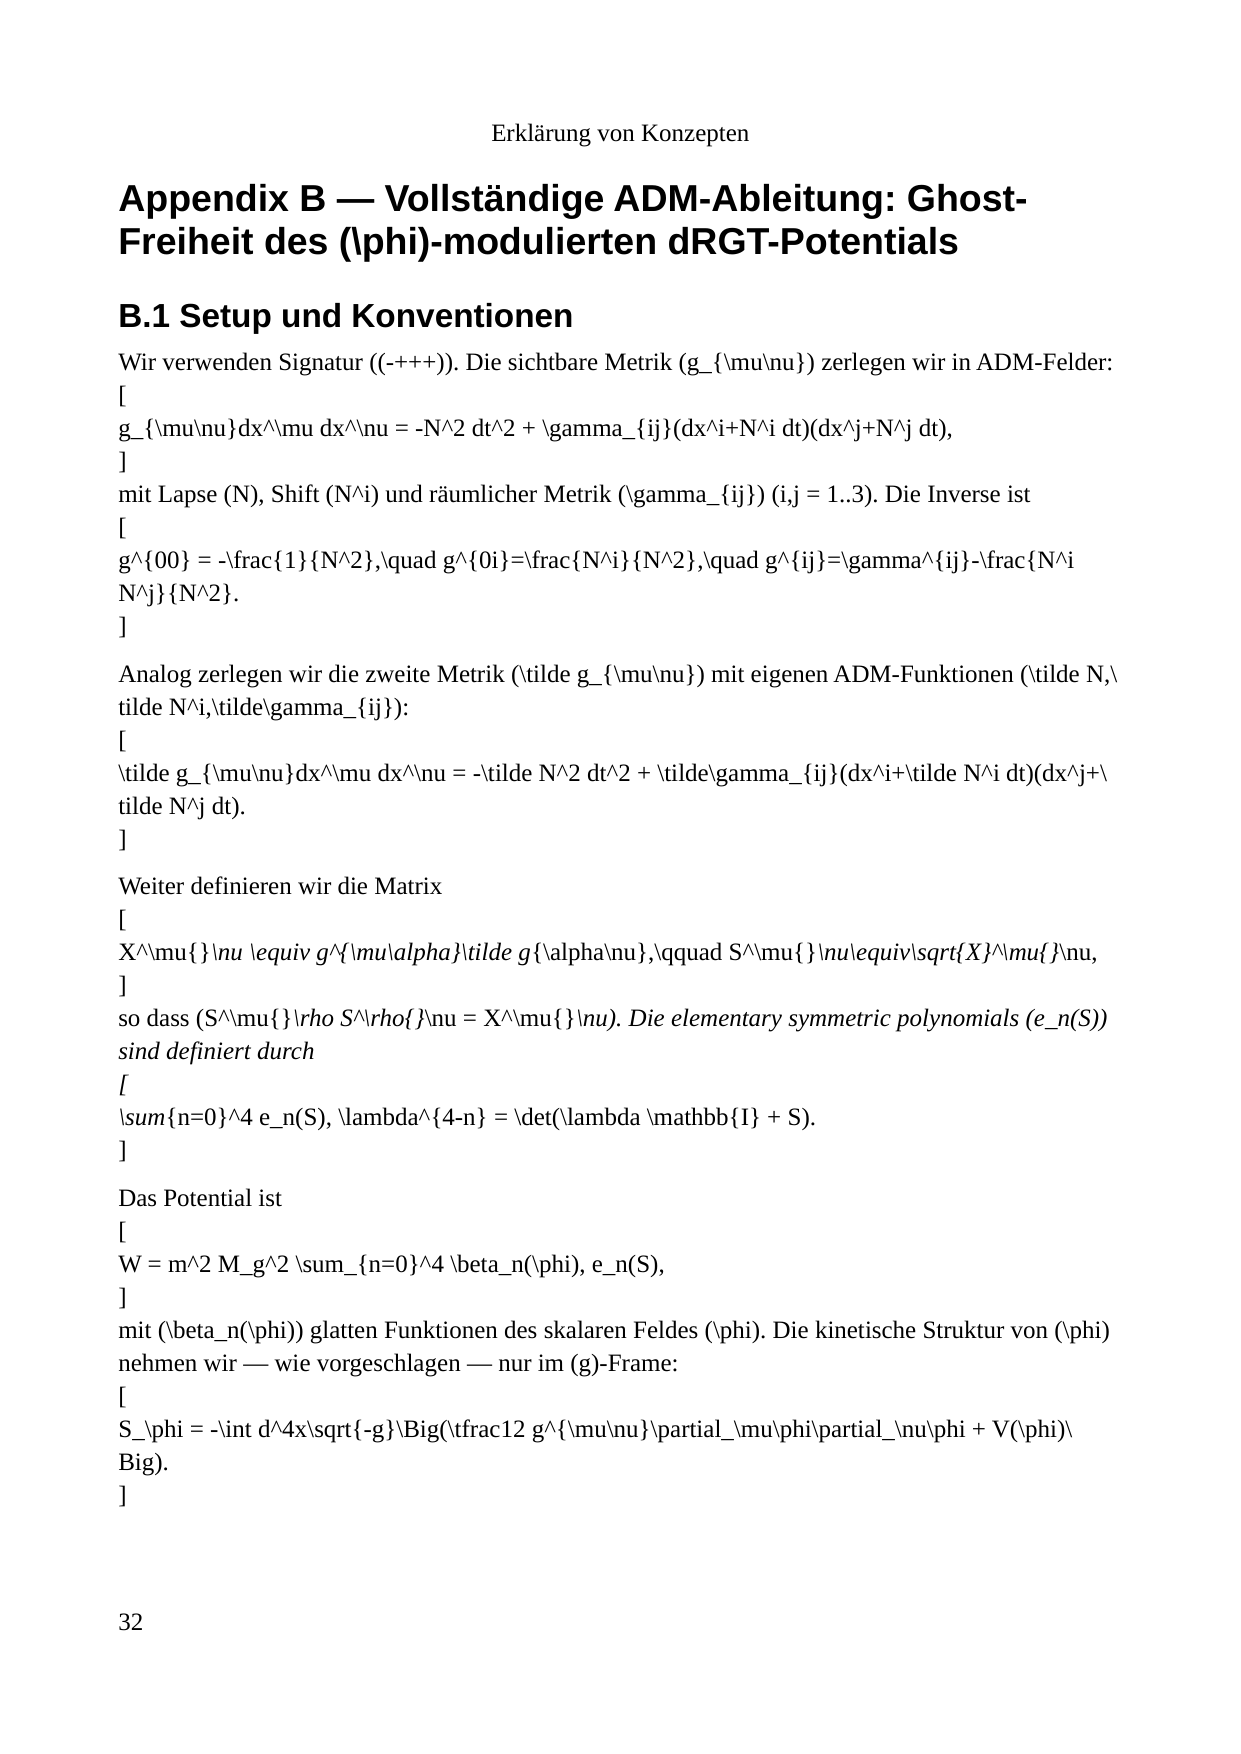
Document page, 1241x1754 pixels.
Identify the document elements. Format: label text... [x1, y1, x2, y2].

text Wir verwenden Signatur ((-+++)). Die sichtbare Metrik (g_{\mu\nu}) zerlegen wir in ADM-Felder: [ g_{\mu\nu}dx^\mu dx^\nu = -N^2 dt^2 + \gamma_{ij}(dx^i+N^i dt)(dx^j+N^j dt), ] mit Lapse (N), Shift (N^i) und räumlicher Metrik (\gamma_{ij}) (i,j = 1..3). Die Inverse ist [ g^{00} = -\frac{1}{N^2},\quad g^{0i}=\frac{N^i}{N^2},\quad g^{ij}=\gamma^{ij}-\frac{N^i N^j}{N^2}. ] [118, 347, 1122, 640]
subtitle Appendix B — Vollständige ADM-Ableitung: Ghost-Freiheit des (\phi)-modulierten dRGT-Potentials [118, 176, 1122, 263]
text Weiter definieren wir die Matrix [ X^\mu{}\nu \equiv g^{\mu\alpha}\tilde g{\alpha\nu},\qquad S^\mu{}\nu\equiv\sqrt{X}^\mu{}\nu, ] so dass (S^\mu{}\rho S^\rho{}\nu = X^\mu{}\nu). Die elementary symmetric polynomials (e_n(S)) sind definiert durch [ \sum{n=0}^4 e_n(S), \lambda^{4-n} = \det(\lambda \mathbb{I} + S). ] [118, 871, 1122, 1164]
text Analog zerlegen wir die zweite Metrik (\tilde g_{\mu\nu}) mit eigenen ADM-Funktionen (\tilde N,\tilde N^i,\tilde\gamma_{ij}): [ \tilde g_{\mu\nu}dx^\mu dx^\nu = -\tilde N^2 dt^2 + \tilde\gamma_{ij}(dx^i+\tilde N^i dt)(dx^j+\tilde N^j dt). ] [118, 659, 1122, 852]
subtitle B.1 Setup und Konventionen [118, 296, 1122, 334]
text Das Potential ist [ W = m^2 M_g^2 \sum_{n=0}^4 \beta_n(\phi), e_n(S), ] mit (\beta_n(\phi)) glatten Funktionen des skalaren Feldes (\phi). Die kinetische Struktur von (\phi) nehmen wir — wie vorgeschlagen — nur im (g)-Frame: [ S_\phi = -\int d^4x\sqrt{-g}\Big(\tfrac12 g^{\mu\nu}\partial_\mu\phi\partial_\nu\phi + V(\phi)\Big). ] [118, 1183, 1122, 1509]
